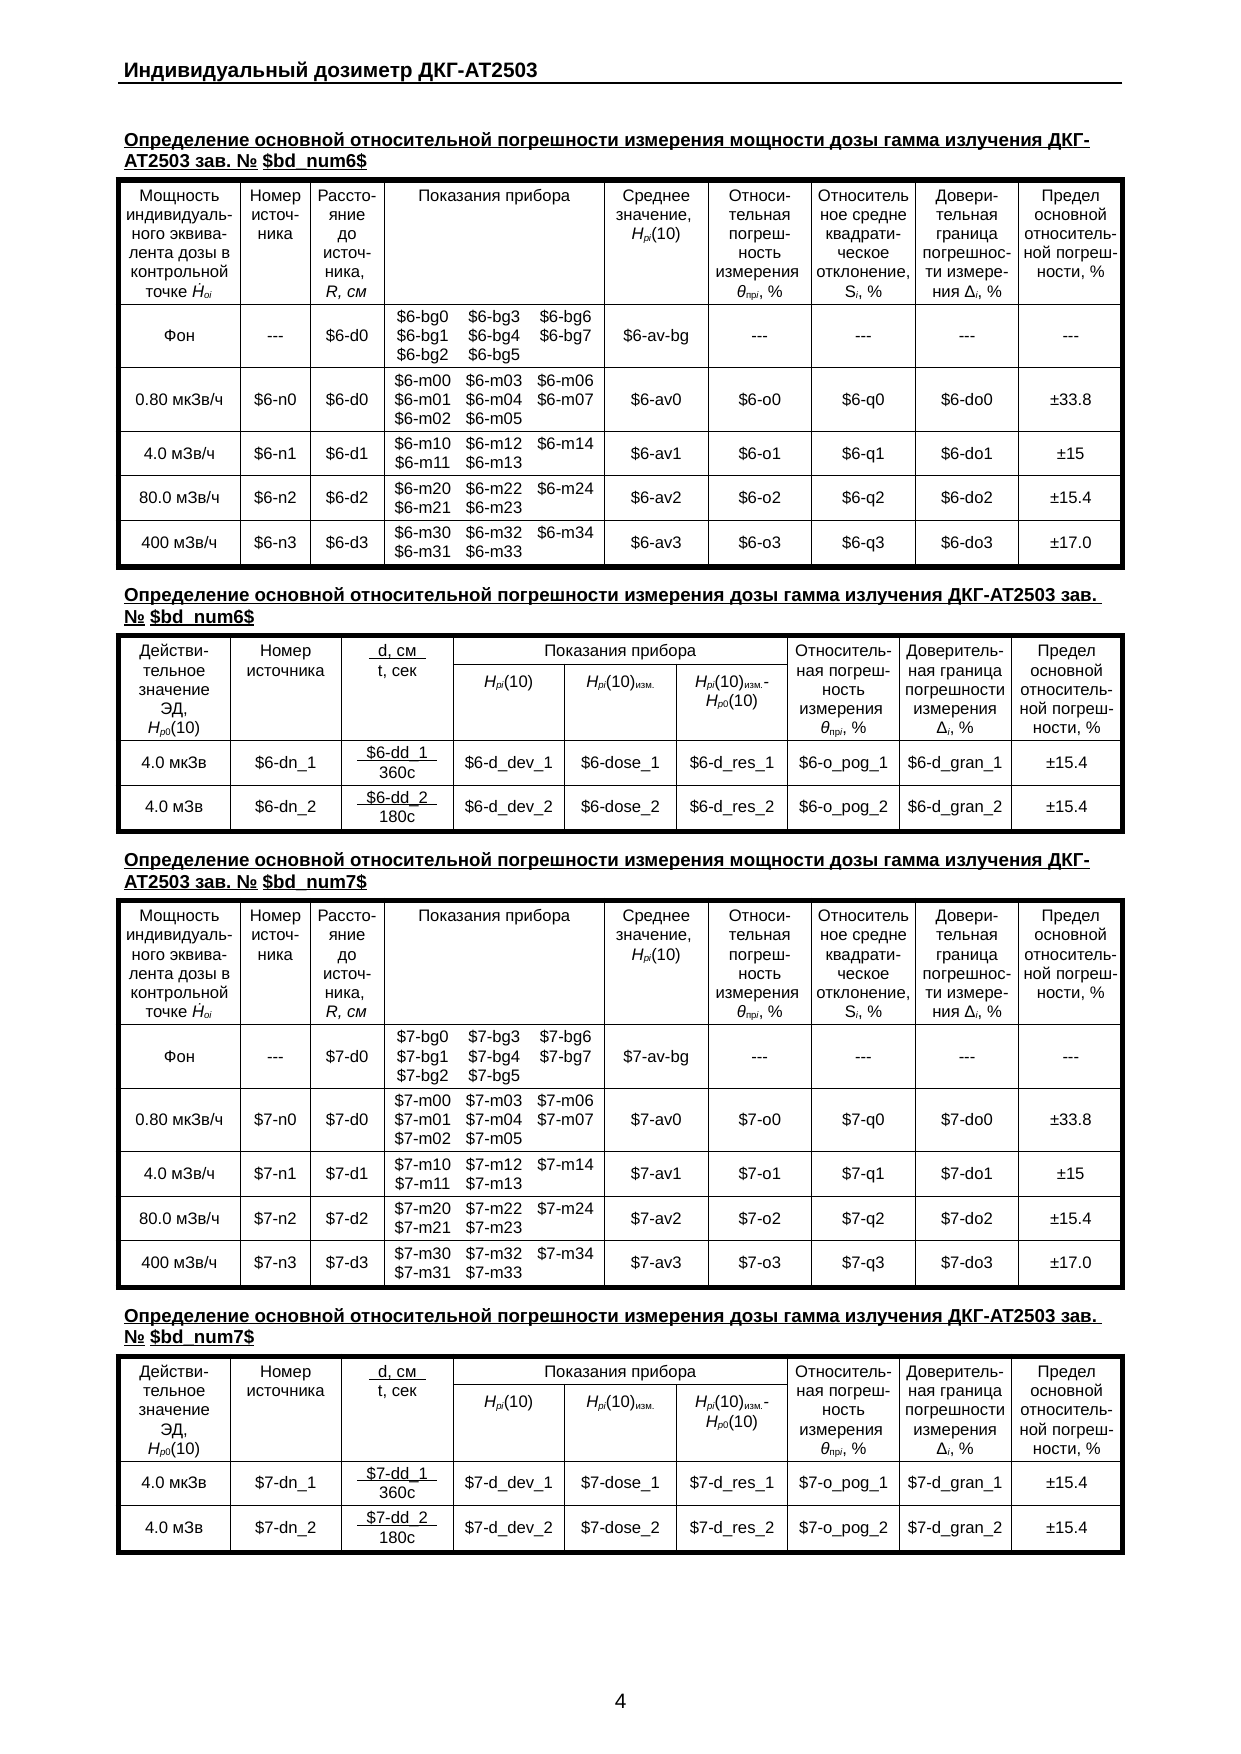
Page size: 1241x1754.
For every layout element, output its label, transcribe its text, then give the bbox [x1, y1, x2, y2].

table_cell Среднее значение, Hpi(10) [605, 903, 708, 1024]
table_cell $7-bg0 $7-bg1 $7-bg2 $7-bg3 $7-bg4 $7-bg5 $7-bg6 $7-bg7 [385, 1025, 604, 1088]
table_cell --- [1019, 305, 1120, 367]
table_cell Рассто-яние до источ-ника, R, см [311, 903, 384, 1024]
table_cell $7-q0 [812, 1089, 915, 1151]
table_cell $7-d0 [311, 1025, 384, 1088]
table_cell Предел основной относитель-ной погреш-ности, % [1019, 183, 1120, 303]
table_cell Hpi(10)изм. [565, 665, 676, 740]
table_cell $6-n3 [241, 521, 310, 564]
table_cell --- [709, 1025, 811, 1088]
table_cell $6-d_dev_1 [454, 741, 564, 784]
table_cell $7-do0 [916, 1089, 1018, 1151]
table_cell Hpi(10) [454, 1385, 564, 1461]
table_cell $6-o2 [709, 476, 811, 520]
table_cell $7-q3 [812, 1241, 915, 1285]
table_cell Показания прибора [454, 638, 787, 663]
table_cell $7-m00 $7-m01 $7-m02 $7-m03 $7-m04 $7-m05 $7-m06 $7-m07 [385, 1089, 604, 1151]
table_cell Предел основной относитель-ной погреш-ности, % [1012, 1359, 1120, 1461]
table_cell $6-q3 [812, 521, 915, 564]
table_cell $7-d0 [311, 1089, 384, 1151]
table_cell $7-o_pog_2 [788, 1506, 899, 1549]
table_cell $7-o2 [709, 1197, 811, 1240]
table_cell Фон [121, 1025, 240, 1088]
table_cell Доверитель-ная граница погрешности измерения Δi, % [900, 638, 1011, 740]
table_cell $6-n1 [241, 432, 310, 475]
table_cell Доверитель-ная граница погрешности измерения Δi, % [900, 1359, 1011, 1461]
table_cell $7-m30 $7-m31 $7-m32 $7-m33 $7-m34 [385, 1241, 604, 1285]
table_cell Относи-тельная погреш-ность измерения θпрi, % [709, 183, 811, 303]
table_cell Показания прибора [454, 1359, 787, 1384]
table_cell $6-do1 [916, 432, 1018, 475]
table_cell $7-av3 [605, 1241, 708, 1285]
table_cell Hpi(10)изм. [565, 1385, 676, 1461]
table_cell $6-m00 $6-m01 $6-m02 $6-m03 $6-m04 $6-m05 $6-m06 $6-m07 [385, 368, 604, 431]
table_cell --- [1019, 1025, 1120, 1088]
table_cell $7-o_pog_1 [788, 1462, 899, 1505]
table_cell 80.0 мЗв/ч [121, 476, 240, 520]
table_cell $7-dd_2 180c [342, 1506, 453, 1549]
table_cell $7-d1 [311, 1152, 384, 1196]
table_cell Мощность индивидуаль-ного эквива-лента дозы в контрольной точке Ḣoi [121, 903, 240, 1024]
table_cell 400 мЗв/ч [121, 521, 240, 564]
table_cell ±17.0 [1019, 521, 1120, 564]
table_cell $6-dd_1 360c [342, 741, 453, 784]
table_cell Довери-тельная граница погрешнос-ти измере-ния Δi, % [916, 903, 1018, 1024]
table_cell $7-dn_2 [231, 1506, 341, 1549]
table_cell 4.0 мЗв/ч [121, 1152, 240, 1196]
table_cell $6-dn_2 [231, 786, 341, 829]
table_cell Показания прибора [385, 183, 604, 303]
table_cell $7-q2 [812, 1197, 915, 1240]
table_cell $7-d_res_2 [677, 1506, 787, 1549]
table_cell 80.0 мЗв/ч [121, 1197, 240, 1240]
table_cell $7-q1 [812, 1152, 915, 1196]
table_cell --- [812, 305, 915, 367]
table_cell $6-d_dev_2 [454, 786, 564, 829]
table_cell ±15.4 [1012, 1506, 1120, 1549]
table_cell $6-dd_2 180c [342, 786, 453, 829]
table_cell $7-n0 [241, 1089, 310, 1151]
table_cell $6-o3 [709, 521, 811, 564]
table_cell $6-av2 [605, 476, 708, 520]
table_cell $7-o0 [709, 1089, 811, 1151]
table_cell ±17.0 [1019, 1241, 1120, 1285]
table_cell $6-dose_2 [565, 786, 676, 829]
table_cell $7-n3 [241, 1241, 310, 1285]
table_cell $6-o1 [709, 432, 811, 475]
table_cell $7-d_gran_1 [900, 1462, 1011, 1505]
table_cell $7-av-bg [605, 1025, 708, 1088]
table_cell $6-do2 [916, 476, 1018, 520]
table_cell Среднее значение, Hpi(10) [605, 183, 708, 303]
table_cell Номер источ-ника [241, 183, 310, 303]
table_cell Мощность индивидуаль-ного эквива-лента дозы в контрольной точке Ḣoi [121, 183, 240, 303]
table_cell d, см t, сек [342, 1359, 453, 1461]
table_cell $7-do1 [916, 1152, 1018, 1196]
table_cell Hpi(10)изм.-Hp0(10) [677, 665, 787, 740]
table_cell $6-dn_1 [231, 741, 341, 784]
table_cell Предел основной относитель-ной погреш-ности, % [1019, 903, 1120, 1024]
table_cell Рассто-яние до источ-ника, R, см [311, 183, 384, 303]
table_cell ±33.8 [1019, 368, 1120, 431]
table_cell Показания прибора [385, 903, 604, 1024]
table_cell $6-o0 [709, 368, 811, 431]
table_cell ±15 [1019, 432, 1120, 475]
table_cell $7-dd_1 360c [342, 1462, 453, 1505]
table_cell Относительное средне квадрати-ческое отклонение, Si, % [812, 903, 915, 1024]
table_cell $6-d_gran_2 [900, 786, 1011, 829]
table_cell $7-m20 $7-m21 $7-m22 $7-m23 $7-m24 [385, 1197, 604, 1240]
table_cell $6-av1 [605, 432, 708, 475]
table_cell $6-d2 [311, 476, 384, 520]
table_cell Номер источ-ника [241, 903, 310, 1024]
table_cell Действи-тельное значение ЭД, Hp0(10) [121, 638, 230, 740]
table_cell $6-o_pog_1 [788, 741, 899, 784]
table_cell ±15.4 [1012, 1462, 1120, 1505]
table_cell $7-d_dev_2 [454, 1506, 564, 1549]
table_cell $7-n2 [241, 1197, 310, 1240]
table_cell ±15.4 [1012, 741, 1120, 784]
table_cell ±15 [1019, 1152, 1120, 1196]
table_cell $6-o_pog_2 [788, 786, 899, 829]
table_cell $6-d1 [311, 432, 384, 475]
table_cell $7-d2 [311, 1197, 384, 1240]
table_cell --- [916, 305, 1018, 367]
table_cell $7-d_gran_2 [900, 1506, 1011, 1549]
table_cell $6-d3 [311, 521, 384, 564]
table_cell $7-d_dev_1 [454, 1462, 564, 1505]
table_cell Hpi(10) [454, 665, 564, 740]
table_cell $7-o1 [709, 1152, 811, 1196]
table_cell 4.0 мкЗв [121, 741, 230, 784]
table_cell $6-d_gran_1 [900, 741, 1011, 784]
table_cell ±15.4 [1019, 1197, 1120, 1240]
table_cell $6-n2 [241, 476, 310, 520]
table_cell $7-dn_1 [231, 1462, 341, 1505]
table_cell ±15.4 [1019, 476, 1120, 520]
table_cell $6-do0 [916, 368, 1018, 431]
table_cell $6-q1 [812, 432, 915, 475]
table_cell $7-dose_1 [565, 1462, 676, 1505]
table_cell $7-do2 [916, 1197, 1018, 1240]
table_cell $6-m10 $6-m11 $6-m12 $6-m13 $6-m14 [385, 432, 604, 475]
table_cell Фон [121, 305, 240, 367]
table_cell $6-q2 [812, 476, 915, 520]
table_cell Относитель-ная погреш-ность измерения θпрi, % [788, 1359, 899, 1461]
table_cell --- [241, 305, 310, 367]
table_cell Относи-тельная погреш-ность измерения θпрi, % [709, 903, 811, 1024]
table_cell $7-d_res_1 [677, 1462, 787, 1505]
table_cell ±15.4 [1012, 786, 1120, 829]
table_cell $6-m20 $6-m21 $6-m22 $6-m23 $6-m24 [385, 476, 604, 520]
table_cell $6-av0 [605, 368, 708, 431]
table_cell $6-av3 [605, 521, 708, 564]
table_header Определение основной относительной погрешности измерения дозы гамма излучения ДКГ-АТ2503 зав. № $bd_num7$ [118, 1290, 1122, 1353]
table_cell --- [241, 1025, 310, 1088]
table_header Определение основной относительной погрешности измерения дозы гамма излучения ДКГ-АТ2503 зав. № $bd_num6$ [118, 570, 1122, 633]
table_cell ±33.8 [1019, 1089, 1120, 1151]
table_cell $6-m30 $6-m31 $6-m32 $6-m33 $6-m34 [385, 521, 604, 564]
table_cell --- [812, 1025, 915, 1088]
table_cell $7-av2 [605, 1197, 708, 1240]
table_cell 0.80 мкЗв/ч [121, 1089, 240, 1151]
table_cell $6-d0 [311, 305, 384, 367]
table_cell Действи-тельное значение ЭД, Hp0(10) [121, 1359, 230, 1461]
table_header Определение основной относительной погрешности измерения мощности дозы гамма излучения ДКГ-АТ2503 зав. № $bd_num6$ [118, 114, 1122, 177]
table_cell --- [916, 1025, 1018, 1088]
table_cell 4.0 мЗв [121, 786, 230, 829]
table_cell --- [709, 305, 811, 367]
table_cell Номер источника [231, 1359, 341, 1461]
table_cell $6-d_res_1 [677, 741, 787, 784]
table_cell $7-av0 [605, 1089, 708, 1151]
table_cell Предел основной относитель-ной погреш-ности, % [1012, 638, 1120, 740]
table_cell Относитель-ная погреш-ность измерения θпрi, % [788, 638, 899, 740]
table_cell $6-av-bg [605, 305, 708, 367]
table_cell $6-dose_1 [565, 741, 676, 784]
table_cell $7-d3 [311, 1241, 384, 1285]
table_cell Относительное средне квадрати-ческое отклонение, Si, % [812, 183, 915, 303]
table_cell 0.80 мкЗв/ч [121, 368, 240, 431]
table_cell 4.0 мкЗв [121, 1462, 230, 1505]
table_cell Hpi(10)изм.-Hp0(10) [677, 1385, 787, 1461]
table_cell $6-q0 [812, 368, 915, 431]
table_cell Довери-тельная граница погрешнос-ти измере-ния Δi, % [916, 183, 1018, 303]
table_cell 400 мЗв/ч [121, 1241, 240, 1285]
table_cell d, см t, сек [342, 638, 453, 740]
table_cell 4.0 мЗв/ч [121, 432, 240, 475]
table_cell $6-d_res_2 [677, 786, 787, 829]
table_cell Номер источника [231, 638, 341, 740]
table_cell $7-n1 [241, 1152, 310, 1196]
table_cell $7-o3 [709, 1241, 811, 1285]
table_cell $7-av1 [605, 1152, 708, 1196]
table_cell $6-do3 [916, 521, 1018, 564]
table_cell $6-bg0 $6-bg1 $6-bg2 $6-bg3 $6-bg4 $6-bg5 $6-bg6 $6-bg7 [385, 305, 604, 367]
table_header Определение основной относительной погрешности измерения мощности дозы гамма излучения ДКГ-АТ2503 зав. № $bd_num7$ [118, 834, 1122, 898]
table_cell $7-dose_2 [565, 1506, 676, 1549]
table_cell $7-m10 $7-m11 $7-m12 $7-m13 $7-m14 [385, 1152, 604, 1196]
table_cell 4.0 мЗв [121, 1506, 230, 1549]
table_cell $7-do3 [916, 1241, 1018, 1285]
table_cell $6-n0 [241, 368, 310, 431]
table_cell $6-d0 [311, 368, 384, 431]
